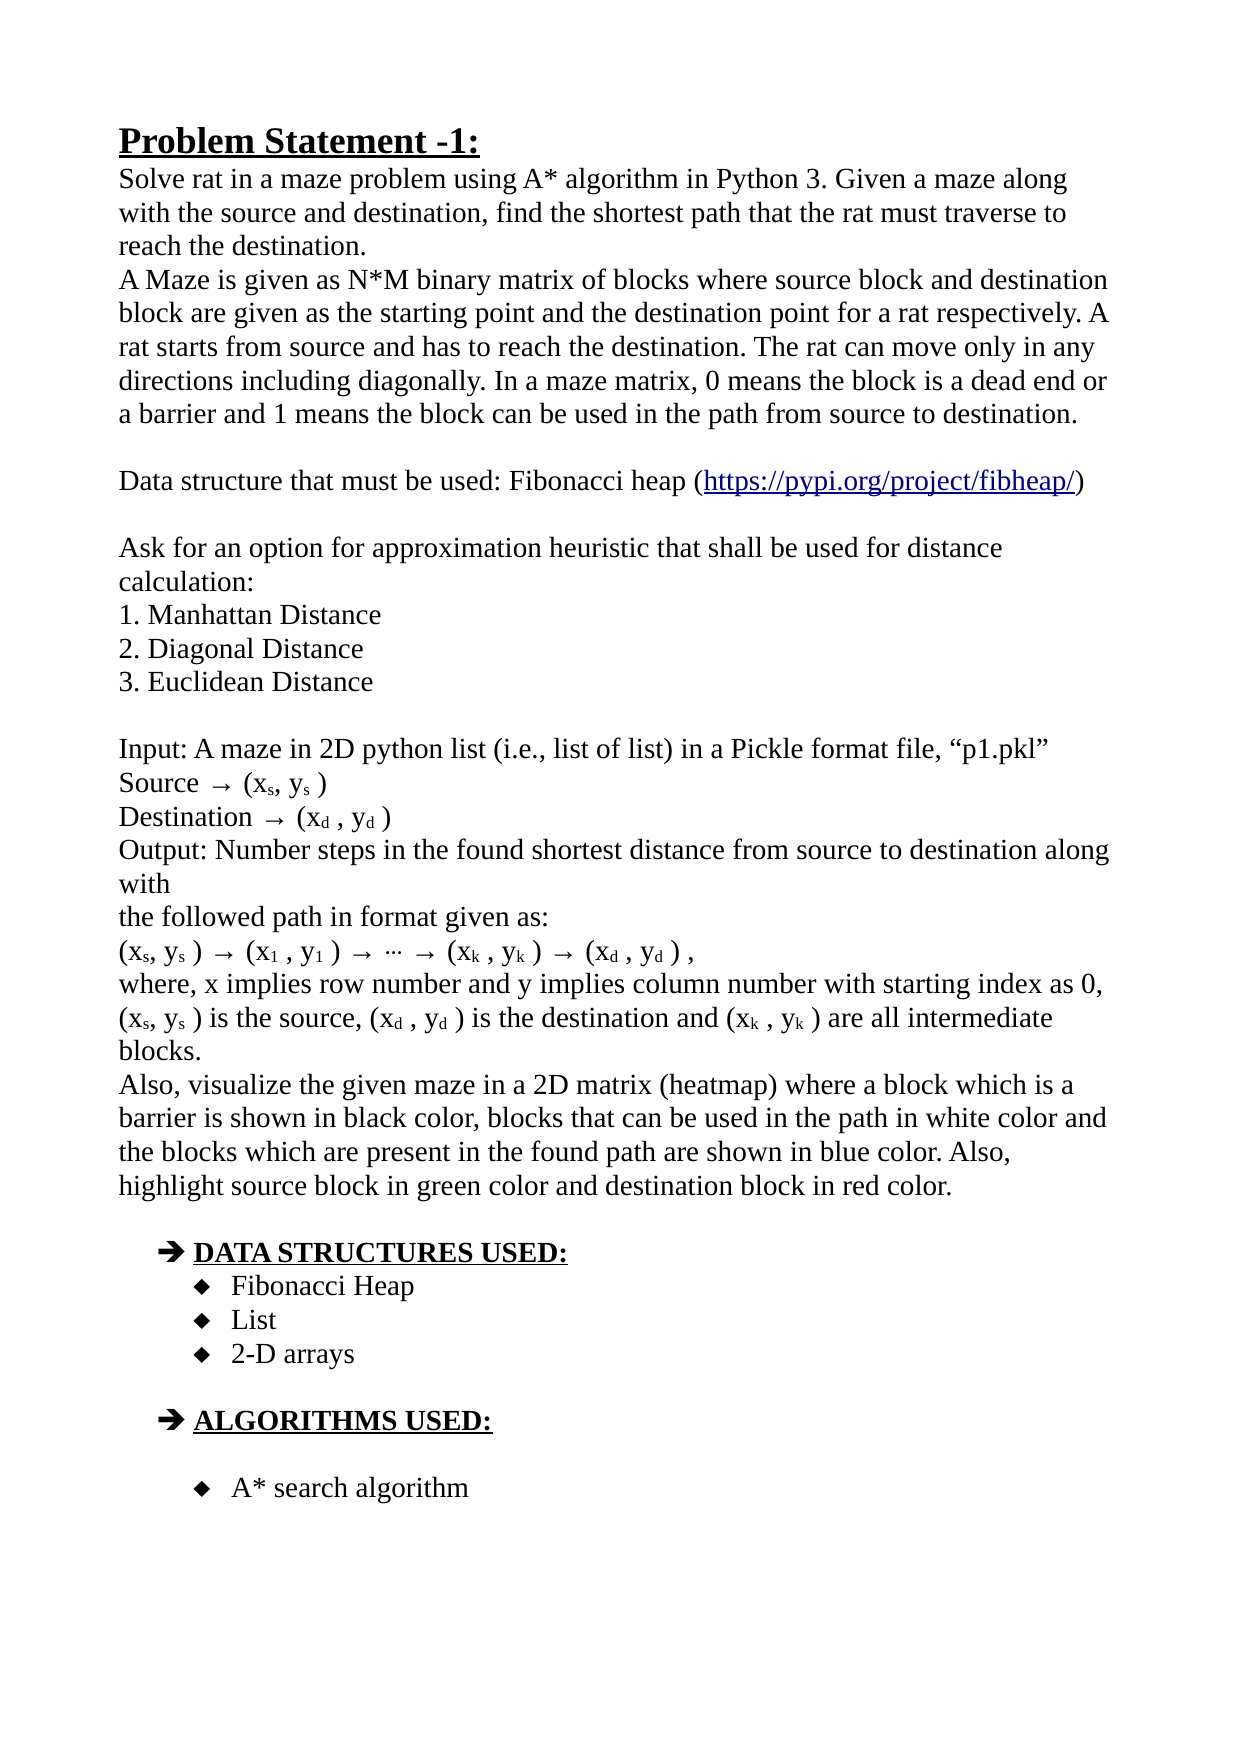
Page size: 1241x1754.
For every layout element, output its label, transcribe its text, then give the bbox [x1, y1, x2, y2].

list DATA STRUCTURES USED: [156, 1235, 1122, 1268]
text 2. Diagonal Distance [118, 631, 1122, 664]
list Fibonacci Heap [193, 1268, 1122, 1302]
text Solve rat in a maze problem using A* algorithm in Python 3. Given a maze along with the source and destination, find the shortest path that the rat must traverse to reach the destination. [118, 161, 1122, 262]
list List [193, 1302, 1122, 1336]
text the followed path in format given as: [118, 899, 1122, 933]
text (xs, ys ) is the source, (xd , yd ) is the destination and (xk , yk ) are all intermediate blocks. [118, 1000, 1122, 1067]
text Source → (xs, ys ) [118, 765, 1122, 799]
text Problem Statement -1: [118, 118, 1122, 161]
text Ask for an option for approximation heuristic that shall be used for distance calculation: [118, 530, 1122, 597]
text 3. Euclidean Distance [118, 664, 1122, 698]
text A Maze is given as N*M binary matrix of blocks where source block and destination block are given as the starting point and the destination point for a rat respectively. A rat starts from source and has to reach the destination. The rat can move only in any directions including diagonally. In a maze matrix, 0 means the block is a dead end or a barrier and 1 means the block can be used in the path from source to destination. [118, 262, 1122, 430]
text Also, visualize the given maze in a 2D matrix (heatmap) where a block which is a barrier is shown in black color, blocks that can be used in the path in white color and the blocks which are present in the found path are shown in blue color. Also, highlight source block in green color and destination block in red color. [118, 1067, 1122, 1201]
text Destination → (xd , yd ) [118, 799, 1122, 832]
list 2-D arrays [193, 1336, 1122, 1369]
list ALGORITHMS USED: [156, 1403, 1122, 1437]
list A* search algorithm [193, 1470, 1122, 1504]
text Data structure that must be used: Fibonacci heap (https://pypi.org/project/fibheap/) [118, 463, 1122, 497]
text 1. Manhattan Distance [118, 597, 1122, 631]
text Output: Number steps in the found shortest distance from source to destination along with [118, 832, 1122, 899]
text where, x implies row number and y implies column number with starting index as 0, [118, 966, 1122, 1000]
text (xs, ys ) → (x1 , y1 ) → ⋯ → (xk , yk ) → (xd , yd ) , [118, 933, 1122, 966]
text Input: A maze in 2D python list (i.e., list of list) in a Pickle format file, “p1.pkl” [118, 732, 1122, 765]
